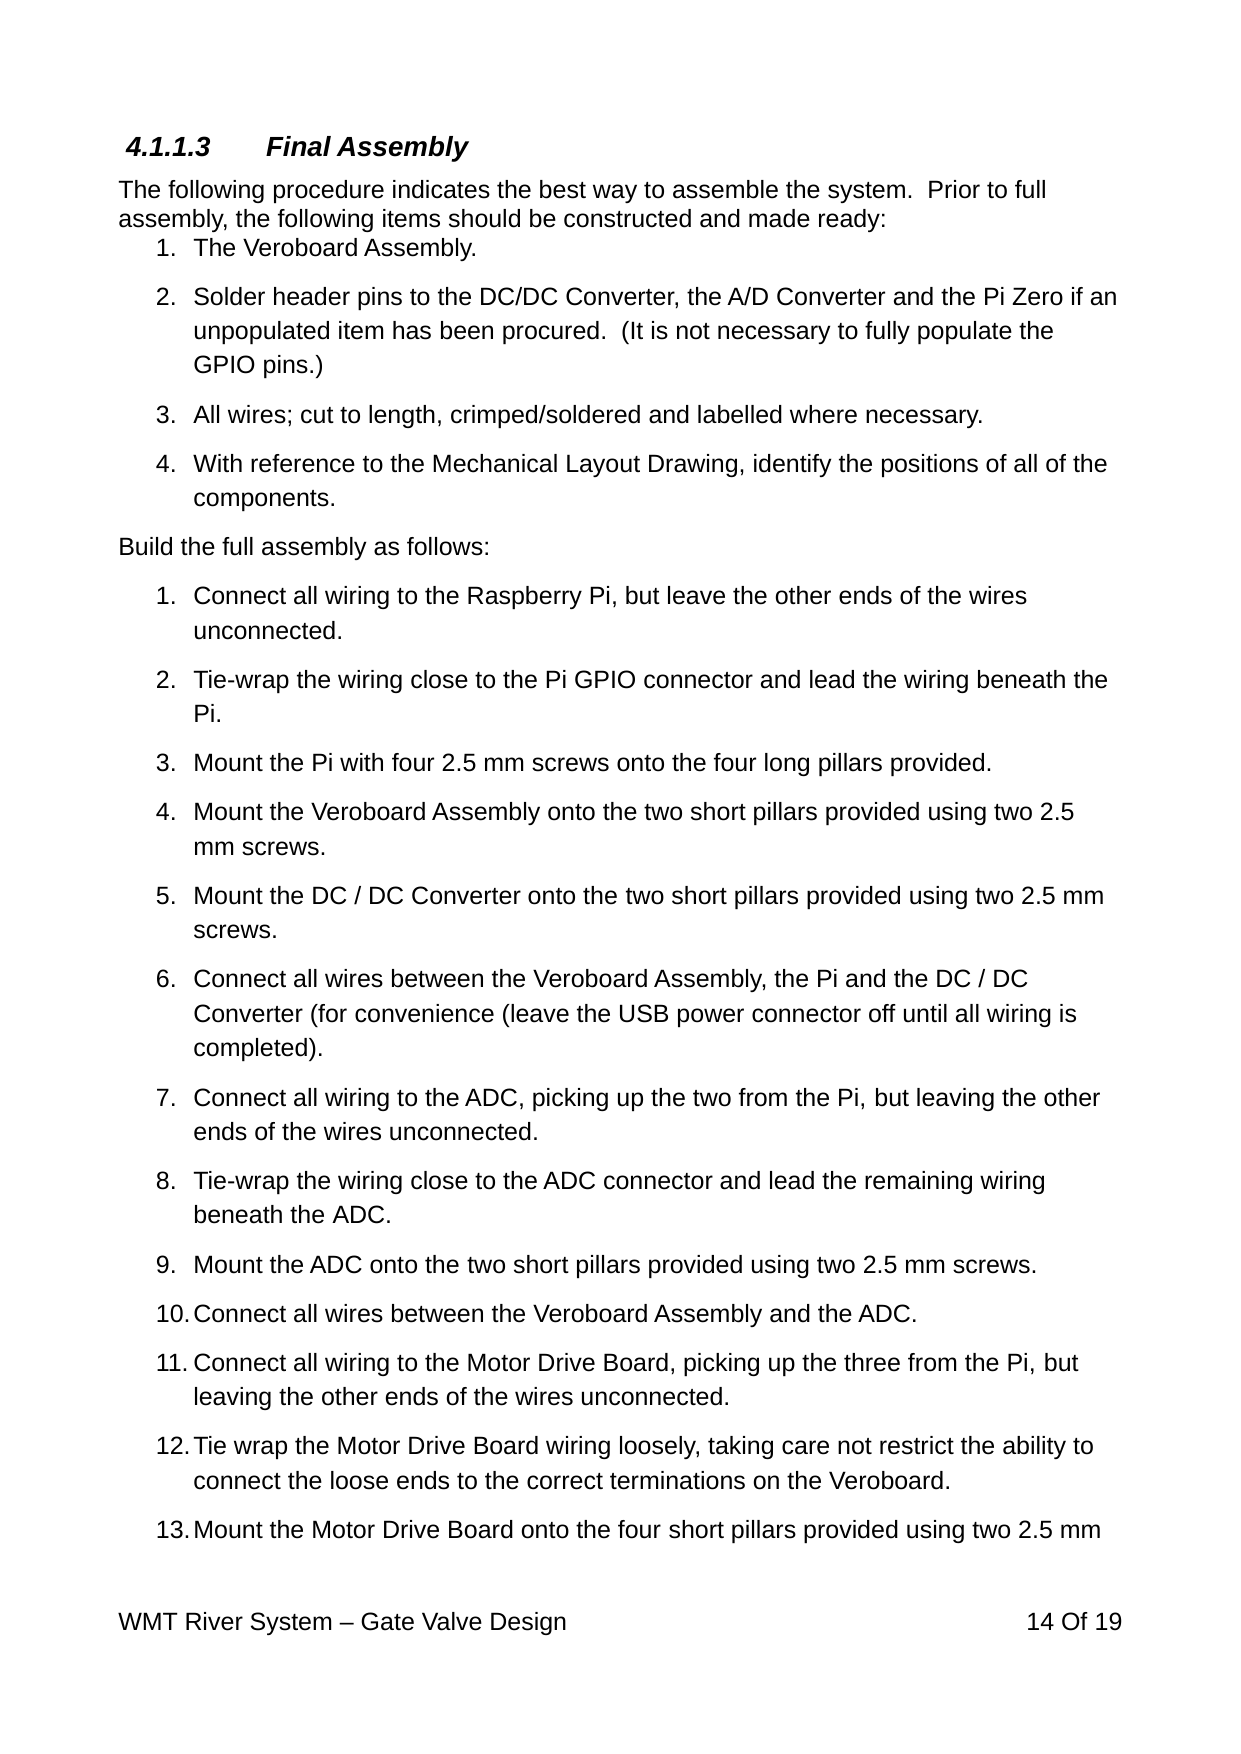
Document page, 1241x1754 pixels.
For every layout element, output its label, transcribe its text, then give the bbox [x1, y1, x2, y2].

list Connect all wiring to the Raspberry Pi, but leave the other ends of the wires unconnected. [156, 581, 1122, 644]
list Connect all wires between the Veroboard Assembly, the Pi and the DC / DC Converter (for convenience (leave the USB power connector off until all wiring is completed). [156, 964, 1122, 1062]
list Tie-wrap the wiring close to the ADC connector and lead the remaining wiring beneath the ADC. [156, 1166, 1122, 1229]
text Build the full assembly as follows: [118, 532, 1122, 561]
list Mount the Motor Drive Board onto the four short pillars provided using two 2.5 mm [156, 1515, 1122, 1543]
list Connect all wiring to the ADC, picking up the two from the Pi, but leaving the other ends of the wires unconnected. [156, 1082, 1122, 1146]
list Tie wrap the Motor Drive Board wiring loosely, taking care not restrict the ability to connect the loose ends to the correct terminations on the Veroboard. [156, 1431, 1122, 1494]
list Connect all wires between the Veroboard Assembly and the ADC. [156, 1299, 1122, 1327]
list Mount the Pi with four 2.5 mm screws onto the four long pillars provided. [156, 748, 1122, 777]
list Mount the Veroboard Assembly onto the two short pillars provided using two 2.5 mm screws. [156, 797, 1122, 861]
list Connect all wiring to the Motor Drive Board, picking up the three from the Pi, but leaving the other ends of the wires unconnected. [156, 1348, 1122, 1411]
subtitle Final Assembly [118, 131, 1122, 162]
text The following procedure indicates the best way to assemble the system. Prior to full assembly, the following items should be constructed and made ready: [118, 175, 1122, 232]
list Mount the ADC onto the two short pillars provided using two 2.5 mm screws. [156, 1249, 1122, 1278]
list Tie-wrap the wiring close to the Pi GPIO connector and lead the wiring beneath the Pi. [156, 665, 1122, 728]
list With reference to the Mechanical Layout Drawing, identify the positions of all of the components. [156, 449, 1122, 512]
list All wires; cut to length, crimped/soldered and labelled where necessary. [156, 399, 1122, 428]
list Solder header pins to the DC/DC Converter, the A/D Converter and the Pi Zero if an unpopulated item has been procured. (It is not necessary to fully populate the GPIO pins.) [156, 282, 1122, 379]
list The Veroboard Assembly. [156, 232, 1122, 261]
list Mount the DC / DC Converter onto the two short pillars provided using two 2.5 mm screws. [156, 881, 1122, 944]
